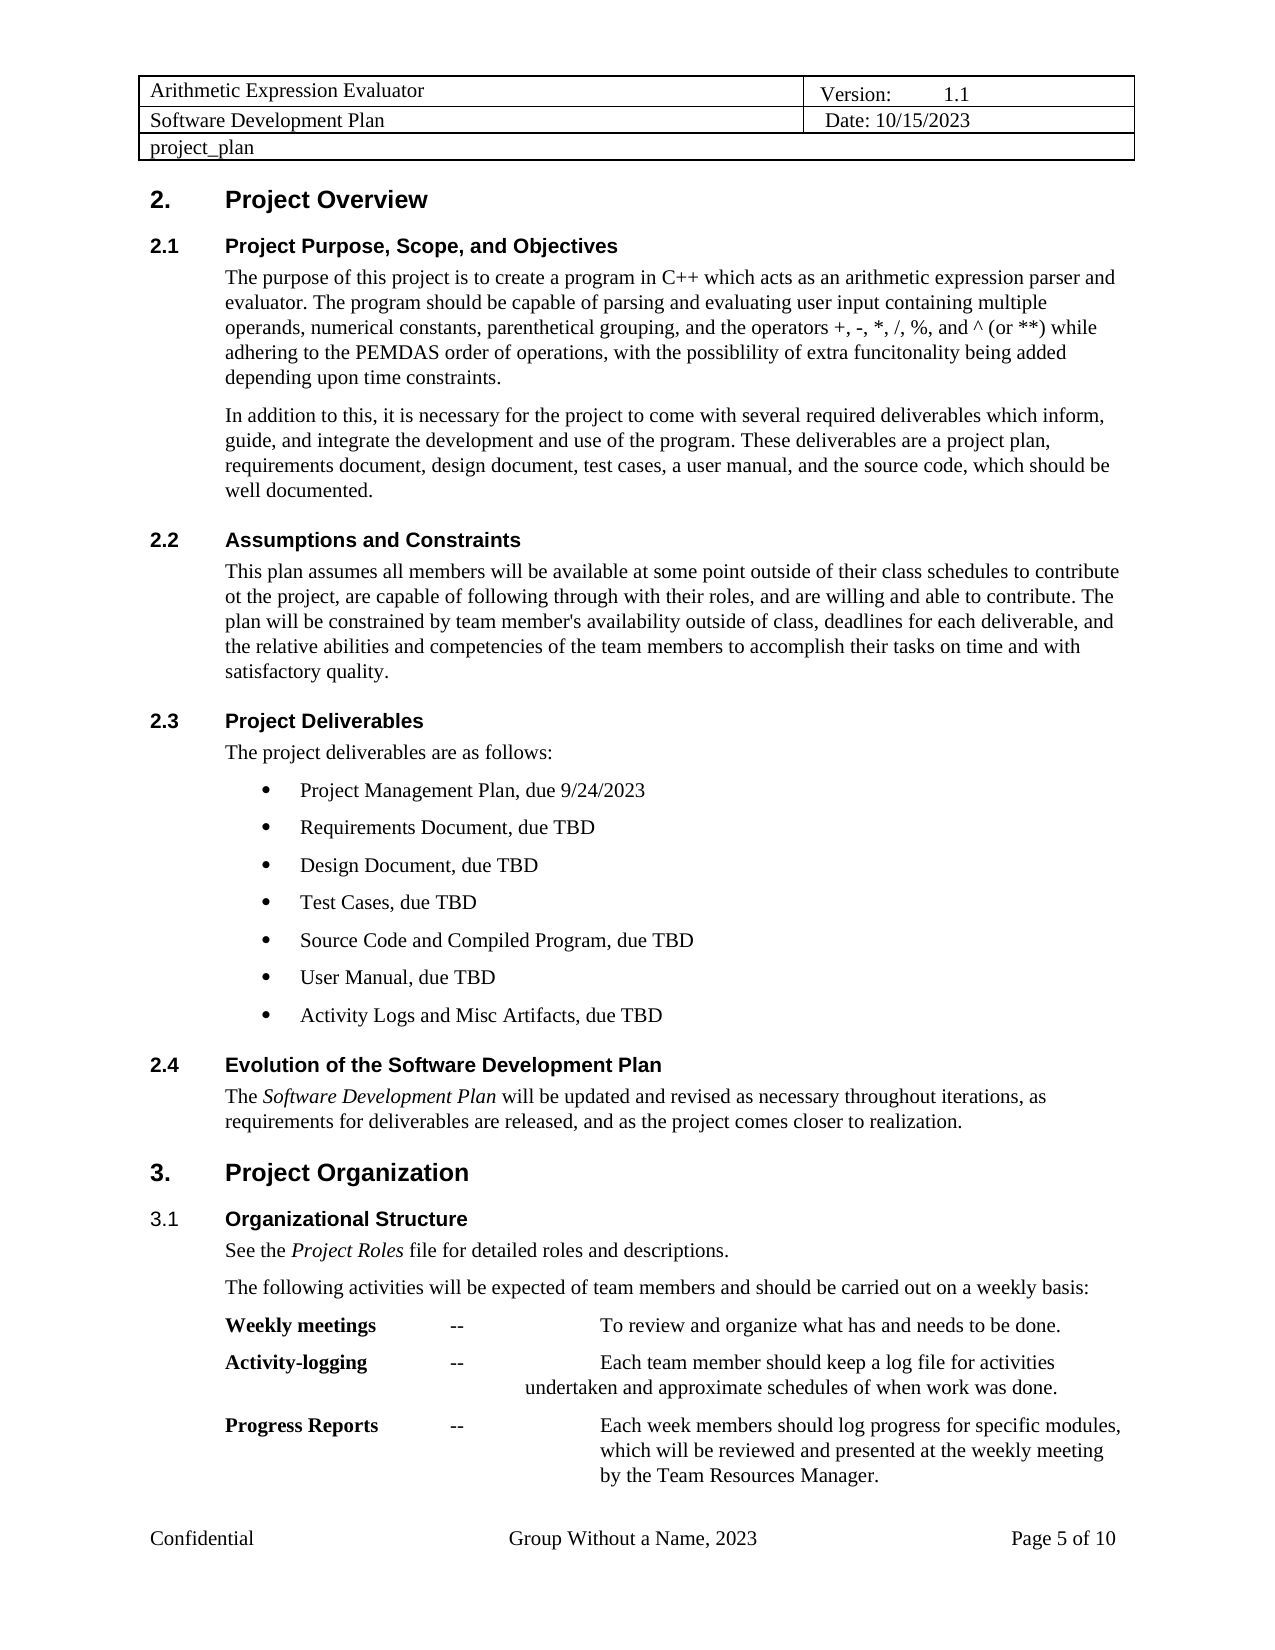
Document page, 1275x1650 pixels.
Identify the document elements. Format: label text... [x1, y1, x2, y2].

text Weekly meetings -- To review and organize what has and needs to be done. [225, 1312, 1125, 1337]
subtitle Project Organization [150, 1158, 1125, 1187]
list Project Management Plan, due 9/24/2023 [262, 777, 1125, 802]
text The purpose of this project is to create a program in C++ which acts as an arithmetic expression parser and evaluator. The program should be capable of parsing and evaluating user input containing multiple operands, numerical constants, parenthetical grouping, and the operators +, -, *, /, %, and ^ (or **) while adhering to the PEMDAS order of operations, with the possiblility of extra funcitonality being added depending upon time constraints. [225, 264, 1125, 389]
list Source Code and Compiled Program, due TBD [262, 927, 1125, 952]
subtitle Assumptions and Constraints [150, 527, 1125, 552]
text Progress Reports -- Each week members should log progress for specific modules, which will be reviewed and presented at the weekly meeting by the Team Resources Manager. [225, 1412, 1125, 1487]
list Design Document, due TBD [262, 852, 1125, 877]
subtitle Project Deliverables [150, 708, 1125, 733]
list Requirements Document, due TBD [262, 814, 1125, 839]
subtitle Project Overview [150, 185, 1125, 214]
text The Software Development Plan will be updated and revised as necessary throughout iterations, as requirements for deliverables are released, and as the project comes closer to realization. [225, 1083, 1125, 1133]
text The project deliverables are as follows: [225, 739, 1125, 764]
subtitle Organizational Structure [150, 1205, 1125, 1230]
text This plan assumes all members will be available at some point outside of their class schedules to contribute ot the project, are capable of following through with their roles, and are willing and able to contribute. The plan will be constrained by team member's availability outside of class, deadlines for each deliverable, and the relative abilities and competencies of the team members to accomplish their tasks on time and with satisfactory quality. [225, 558, 1125, 683]
list User Manual, due TBD [262, 964, 1125, 989]
text In addition to this, it is necessary for the project to come with several required deliverables which inform, guide, and integrate the development and use of the program. These deliverables are a project plan, requirements document, design document, test cases, a user manual, and the source code, which should be well documented. [225, 402, 1125, 502]
text See the Project Roles file for detailed roles and descriptions. [225, 1237, 1125, 1262]
subtitle Project Purpose, Scope, and Objectives [150, 233, 1125, 258]
text The following activities will be expected of team members and should be carried out on a weekly basis: [225, 1274, 1125, 1299]
text Activity-logging -- Each team member should keep a log file for activities undertaken and approximate schedules of when work was done. [225, 1349, 1125, 1399]
subtitle Evolution of the Software Development Plan [150, 1052, 1125, 1077]
list Activity Logs and Misc Artifacts, due TBD [262, 1002, 1125, 1027]
list Test Cases, due TBD [262, 889, 1125, 914]
